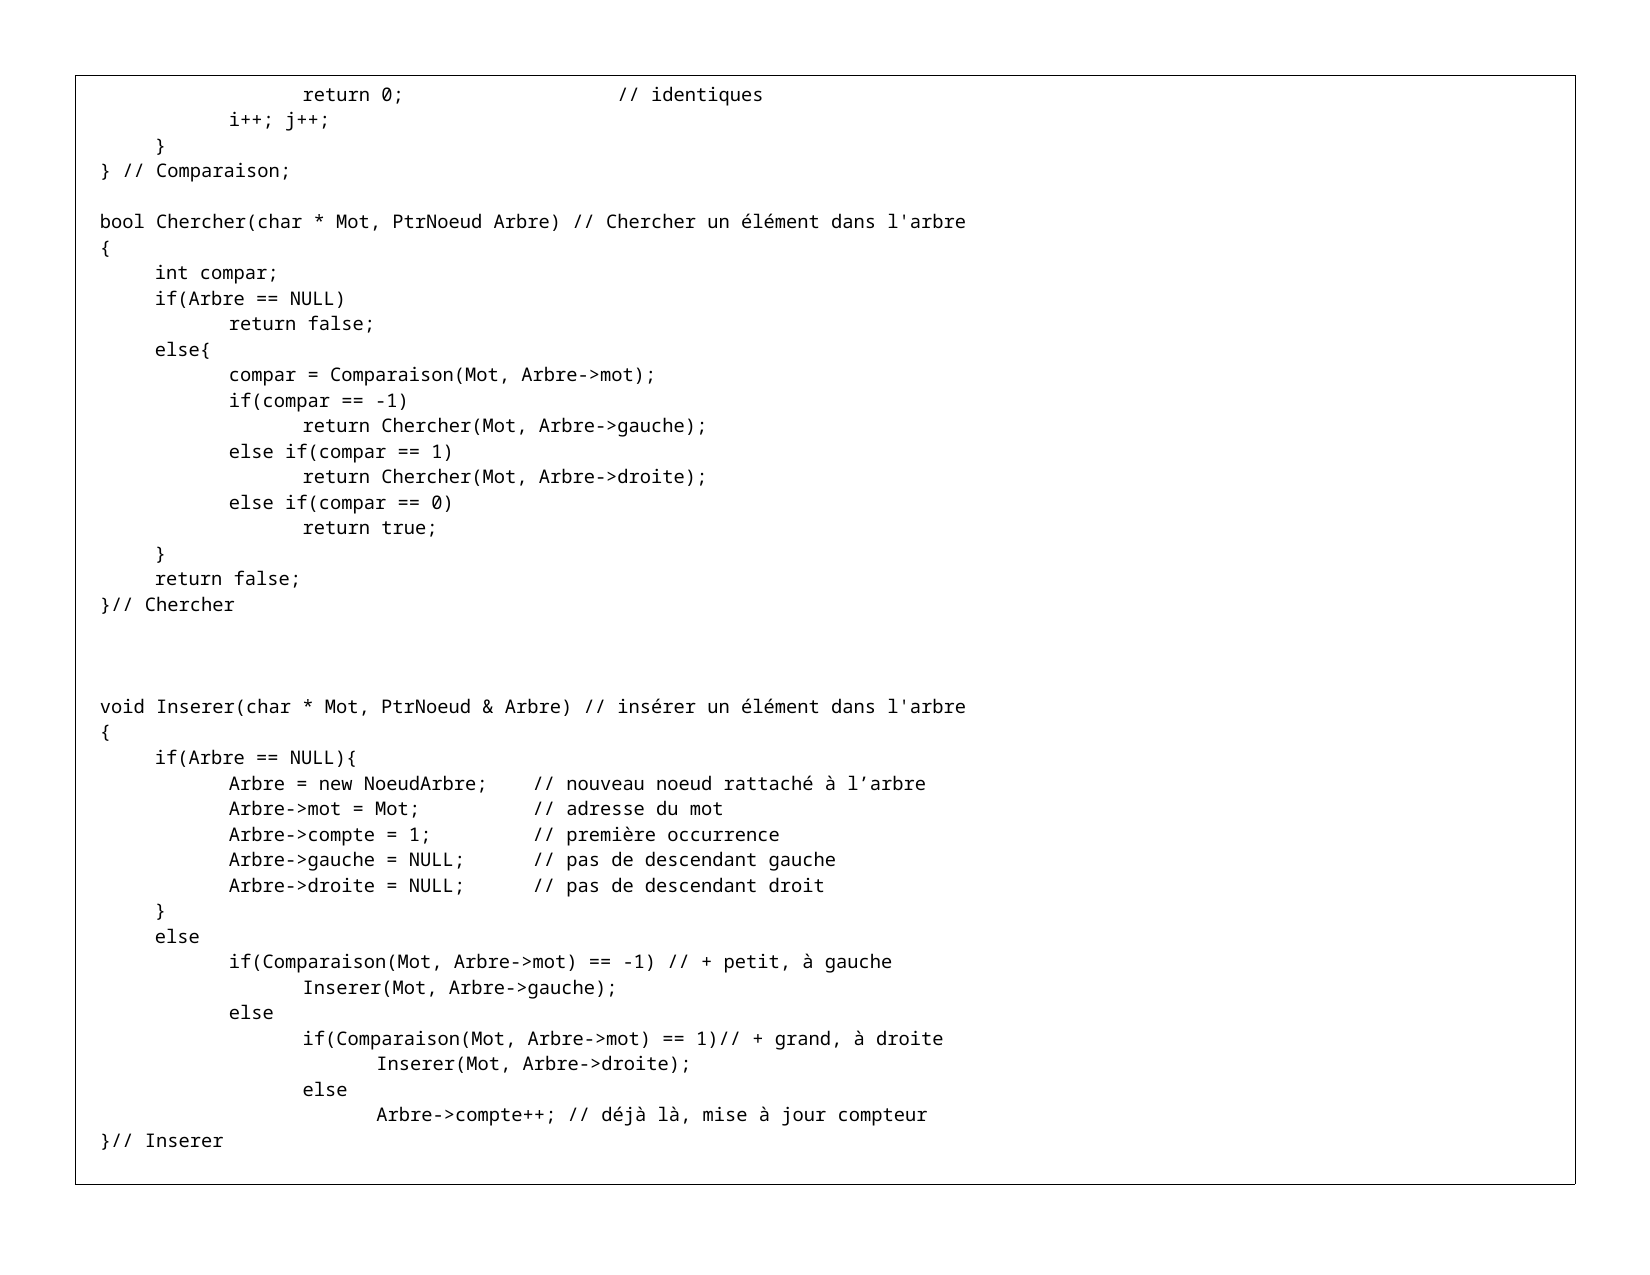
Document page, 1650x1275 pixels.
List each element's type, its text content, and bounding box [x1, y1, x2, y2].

table_header return 0; // identiques i++; j++; } } // Comparaison; bool Chercher(char * Mot, PtrNoeud Arbre) // Chercher un élément dans l'arbre { int compar; if(Arbre == NULL) return false; else{ compar = Comparaison(Mot, Arbre->mot); if(compar == -1) return Chercher(Mot, Arbre->gauche); else if(compar == 1) return Chercher(Mot, Arbre->droite); else if(compar == 0) return true; } return false; }// Chercher void Inserer(char * Mot, PtrNoeud & Arbre) // insérer un élément dans l'arbre { if(Arbre == NULL){ Arbre = new NoeudArbre; // nouveau noeud rattaché à l’arbre Arbre->mot = Mot; // adresse du mot Arbre->compte = 1; // première occurrence Arbre->gauche = NULL; // pas de descendant gauche Arbre->droite = NULL; // pas de descendant droit } else if(Comparaison(Mot, Arbre->mot) == -1) // + petit, à gauche Inserer(Mot, Arbre->gauche); else if(Comparaison(Mot, Arbre->mot) == 1)// + grand, à droite Inserer(Mot, Arbre->droite); else Arbre->compte++; // déjà là, mise à jour compteur }// Inserer [76, 76, 1575, 1184]
